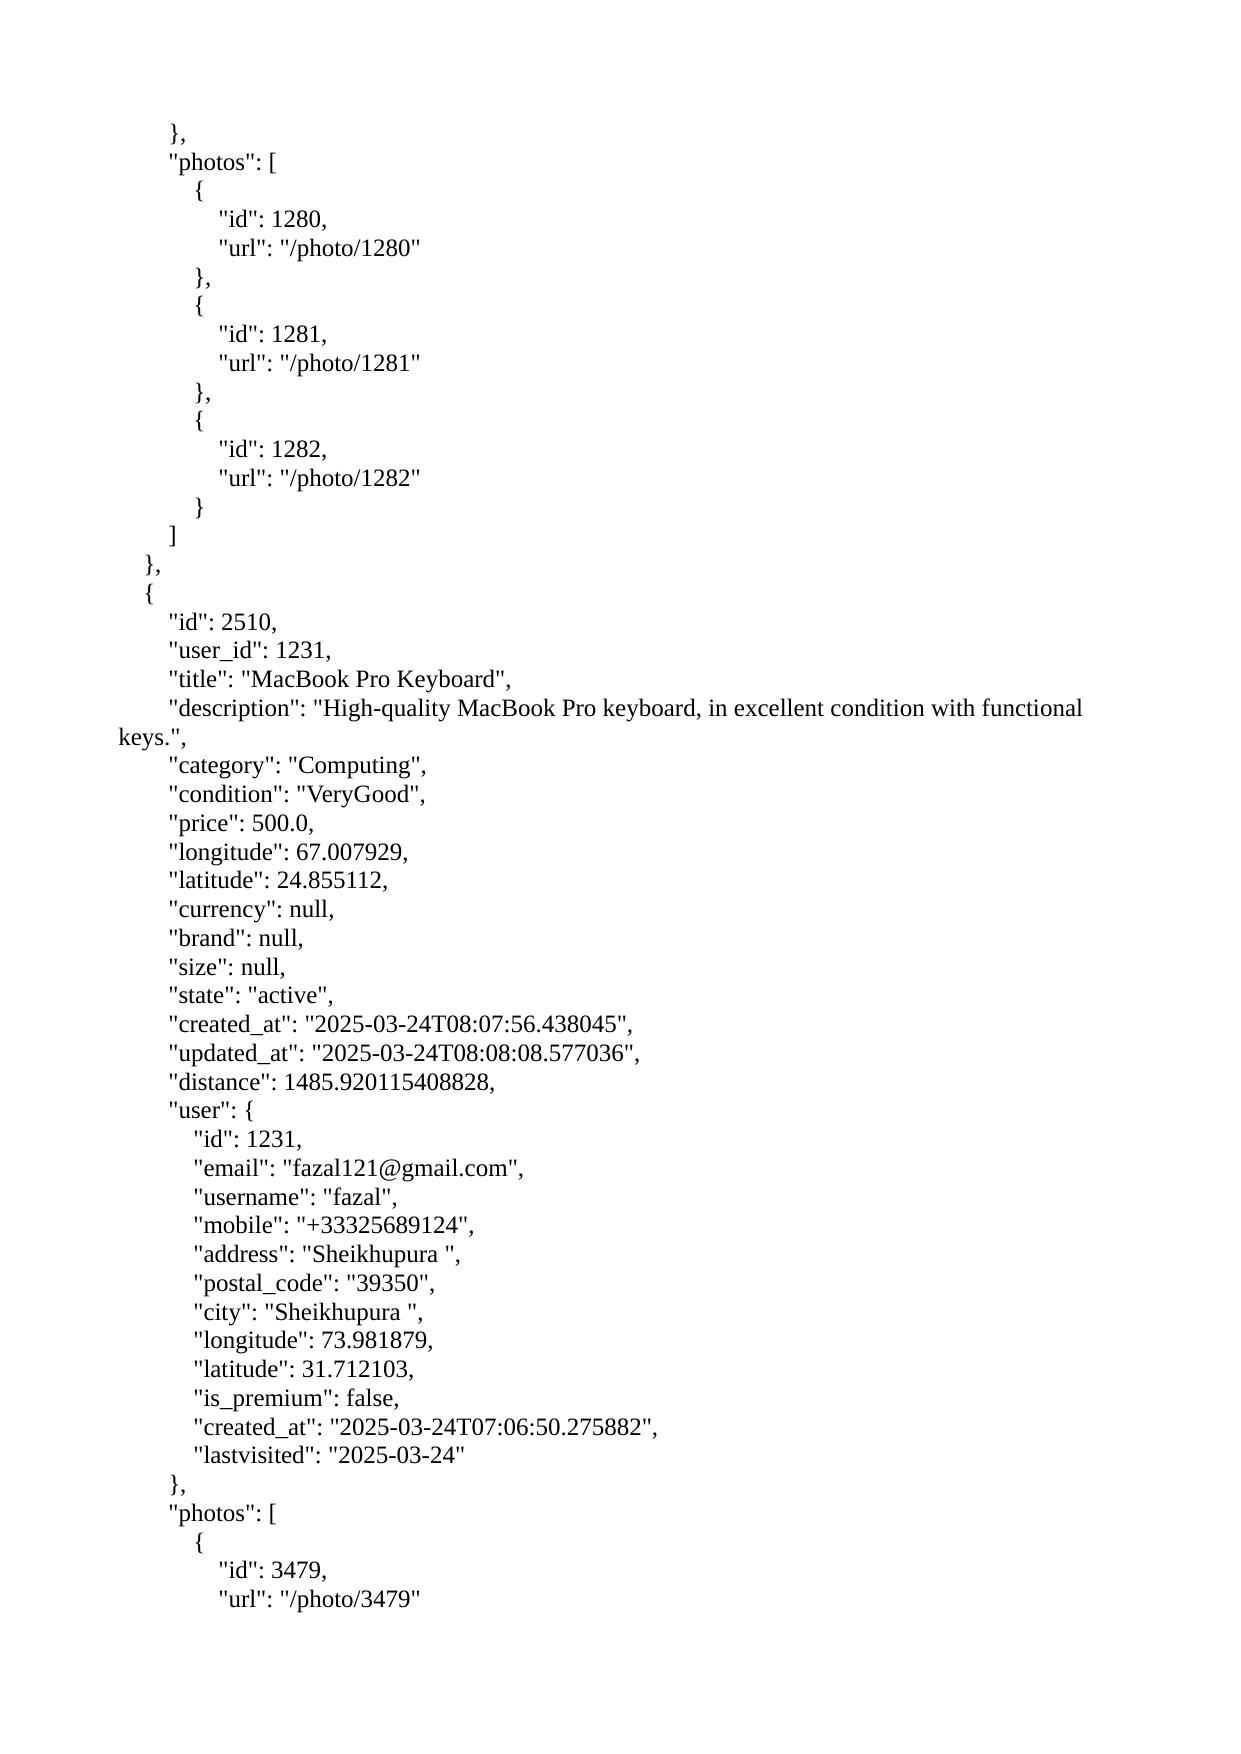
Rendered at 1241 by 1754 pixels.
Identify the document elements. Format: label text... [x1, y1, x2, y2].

text }, [118, 377, 1122, 406]
text "id": 1282, [118, 434, 1122, 463]
text ] [118, 521, 1122, 549]
text "username": "fazal", [118, 1182, 1122, 1211]
text "distance": 1485.920115408828, [118, 1067, 1122, 1096]
text "created_at": "2025-03-24T07:06:50.275882", [118, 1412, 1122, 1441]
text "photos": [ [118, 1498, 1122, 1527]
text "email": "fazal121@gmail.com", [118, 1153, 1122, 1182]
text "state": "active", [118, 981, 1122, 1009]
text { [118, 176, 1122, 204]
text "category": "Computing", [118, 751, 1122, 779]
text { [118, 291, 1122, 319]
text "user_id": 1231, [118, 636, 1122, 664]
text }, [118, 118, 1122, 147]
text "is_premium": false, [118, 1383, 1122, 1412]
text "created_at": "2025-03-24T08:07:56.438045", [118, 1009, 1122, 1038]
text "description": "High-quality MacBook Pro keyboard, in excellent condition with functional keys.", [118, 693, 1122, 751]
text { [118, 1527, 1122, 1556]
text "size": null, [118, 952, 1122, 981]
text "url": "/photo/1282" [118, 463, 1122, 492]
text "latitude": 31.712103, [118, 1354, 1122, 1383]
text "currency": null, [118, 894, 1122, 923]
text "lastvisited": "2025-03-24" [118, 1441, 1122, 1469]
text } [118, 492, 1122, 521]
text "user": { [118, 1096, 1122, 1124]
text "url": "/photo/1280" [118, 233, 1122, 262]
text "address": "Sheikhupura ", [118, 1239, 1122, 1268]
text "photos": [ [118, 147, 1122, 176]
text }, [118, 262, 1122, 291]
text "latitude": 24.855112, [118, 866, 1122, 894]
text "id": 1280, [118, 204, 1122, 233]
text "city": "Sheikhupura ", [118, 1297, 1122, 1326]
text "id": 1281, [118, 319, 1122, 348]
text }, [118, 549, 1122, 578]
text "brand": null, [118, 923, 1122, 952]
text "longitude": 73.981879, [118, 1326, 1122, 1354]
text }, [118, 1469, 1122, 1498]
text "price": 500.0, [118, 808, 1122, 837]
text "url": "/photo/3479" [118, 1584, 1122, 1613]
text "id": 1231, [118, 1124, 1122, 1153]
text "title": "MacBook Pro Keyboard", [118, 664, 1122, 693]
text "id": 3479, [118, 1556, 1122, 1584]
text "condition": "VeryGood", [118, 779, 1122, 808]
text { [118, 578, 1122, 607]
text "updated_at": "2025-03-24T08:08:08.577036", [118, 1038, 1122, 1067]
text "mobile": "+33325689124", [118, 1211, 1122, 1239]
text "postal_code": "39350", [118, 1268, 1122, 1297]
text { [118, 406, 1122, 434]
text "url": "/photo/1281" [118, 348, 1122, 377]
text "longitude": 67.007929, [118, 837, 1122, 866]
text "id": 2510, [118, 607, 1122, 636]
